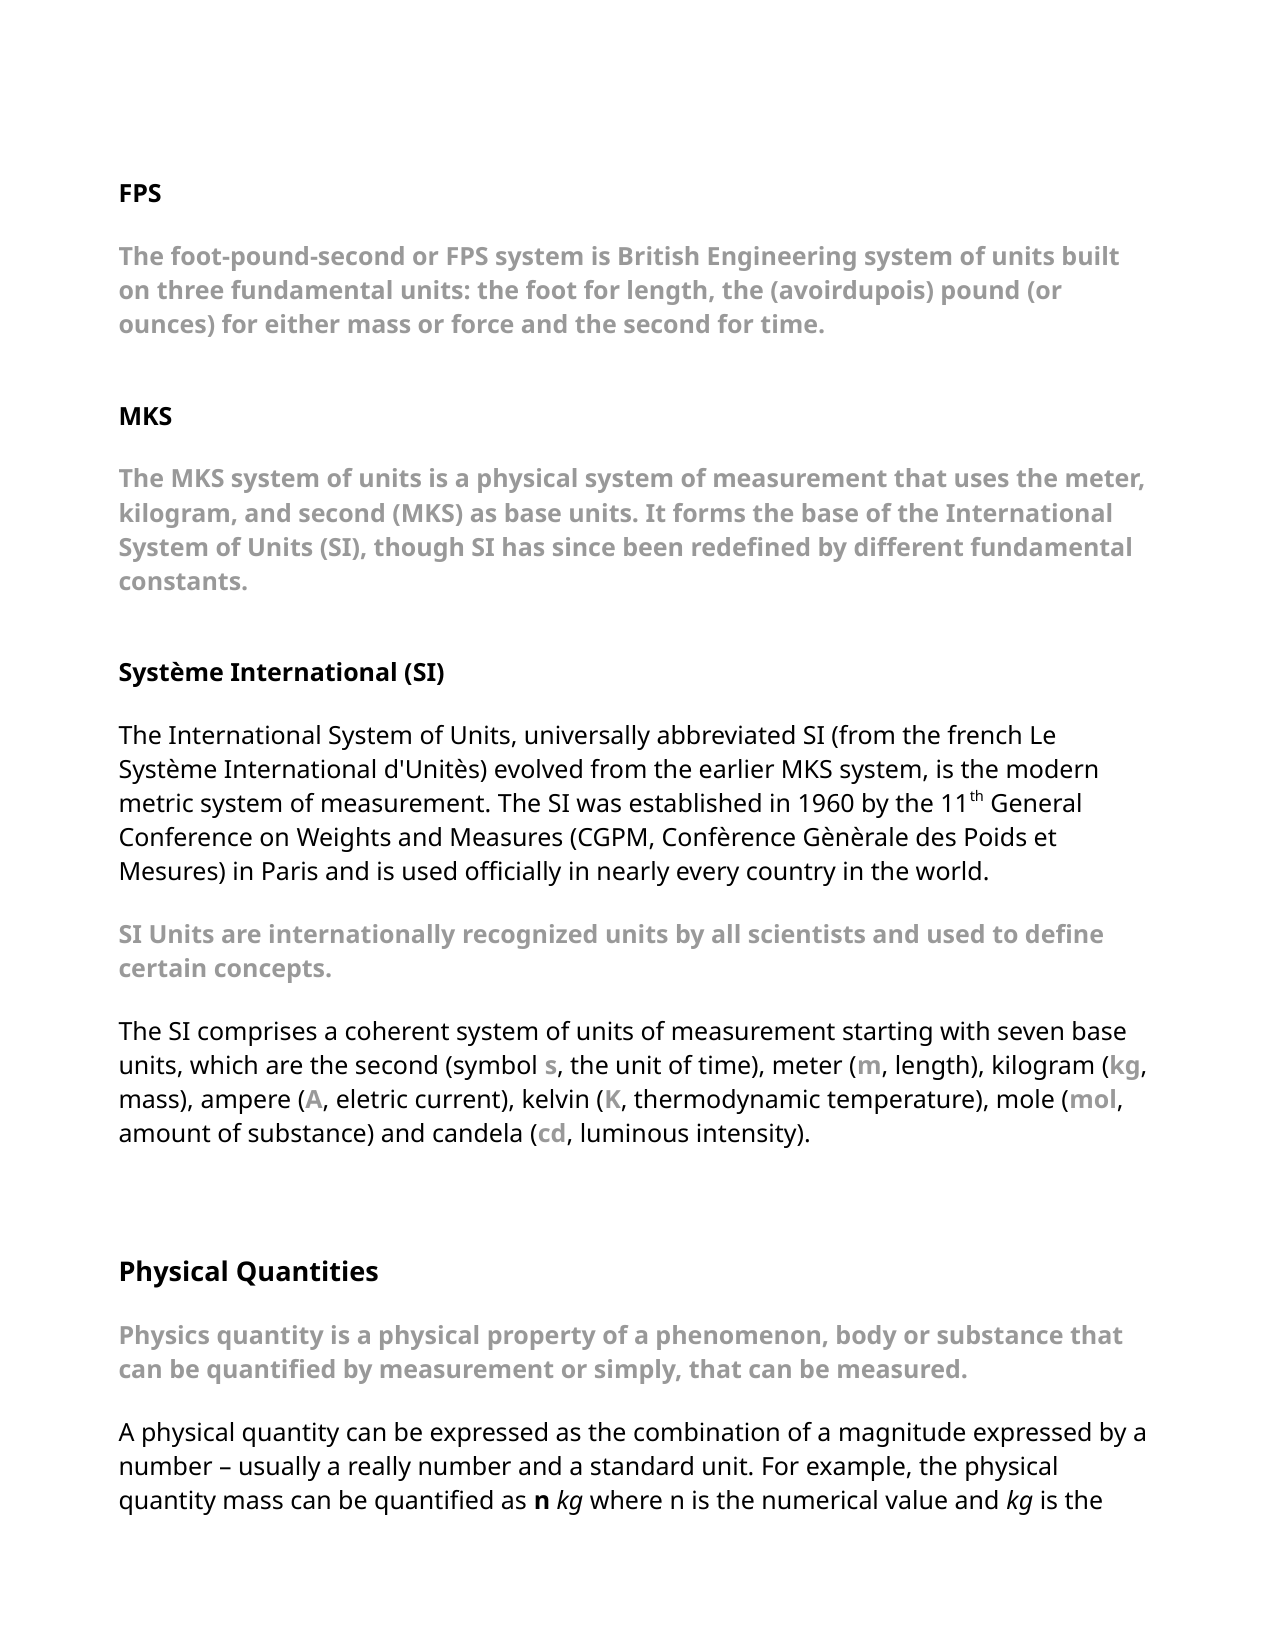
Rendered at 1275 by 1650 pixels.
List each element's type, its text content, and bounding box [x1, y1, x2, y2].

text The International System of Units, universally abbreviated SI (from the french Le Système International d'Unitès) evolved from the earlier MKS system, is the modern metric system of measurement. The SI was established in 1960 by the 11th General Conference on Weights and Measures (CGPM, Confèrence Gènèrale des Poids et Mesures) in Paris and is used officially in nearly every country in the world. [118, 718, 1157, 888]
text FPS [118, 176, 1157, 210]
text The SI comprises a coherent system of units of measurement starting with seven base units, which are the second (symbol s, the unit of time), meter (m, length), kilogram (kg, mass), ampere (A, eletric current), kelvin (K, thermodynamic temperature), mole (mol, amount of substance) and candela (cd, luminous intensity). [118, 1014, 1157, 1150]
text The foot-pound-second or FPS system is British Engineering system of units built on three fundamental units: the foot for length, the (avoirdupois) pound (or ounces) for either mass or force and the second for time. [118, 239, 1157, 341]
text SI Units are internationally recognized units by all scientists and used to define certain concepts. [118, 917, 1157, 985]
text Physics quantity is a physical property of a phenomenon, body or substance that can be quantified by measurement or simply, that can be measured. [118, 1318, 1157, 1386]
text The MKS system of units is a physical system of measurement that uses the meter, kilogram, and second (MKS) as base units. It forms the base of the International System of Units (SI), though SI has since been redefined by different fundamental constants. [118, 461, 1157, 597]
text A physical quantity can be expressed as the combination of a magnitude expressed by a number – usually a really number and a standard unit. For example, the physical quantity mass can be quantified as n kg where n is the numerical value and kg is the [118, 1414, 1157, 1517]
text Système International (SI) [118, 655, 1157, 689]
text Physical Quantities [118, 1252, 1157, 1289]
text MKS [118, 398, 1157, 432]
